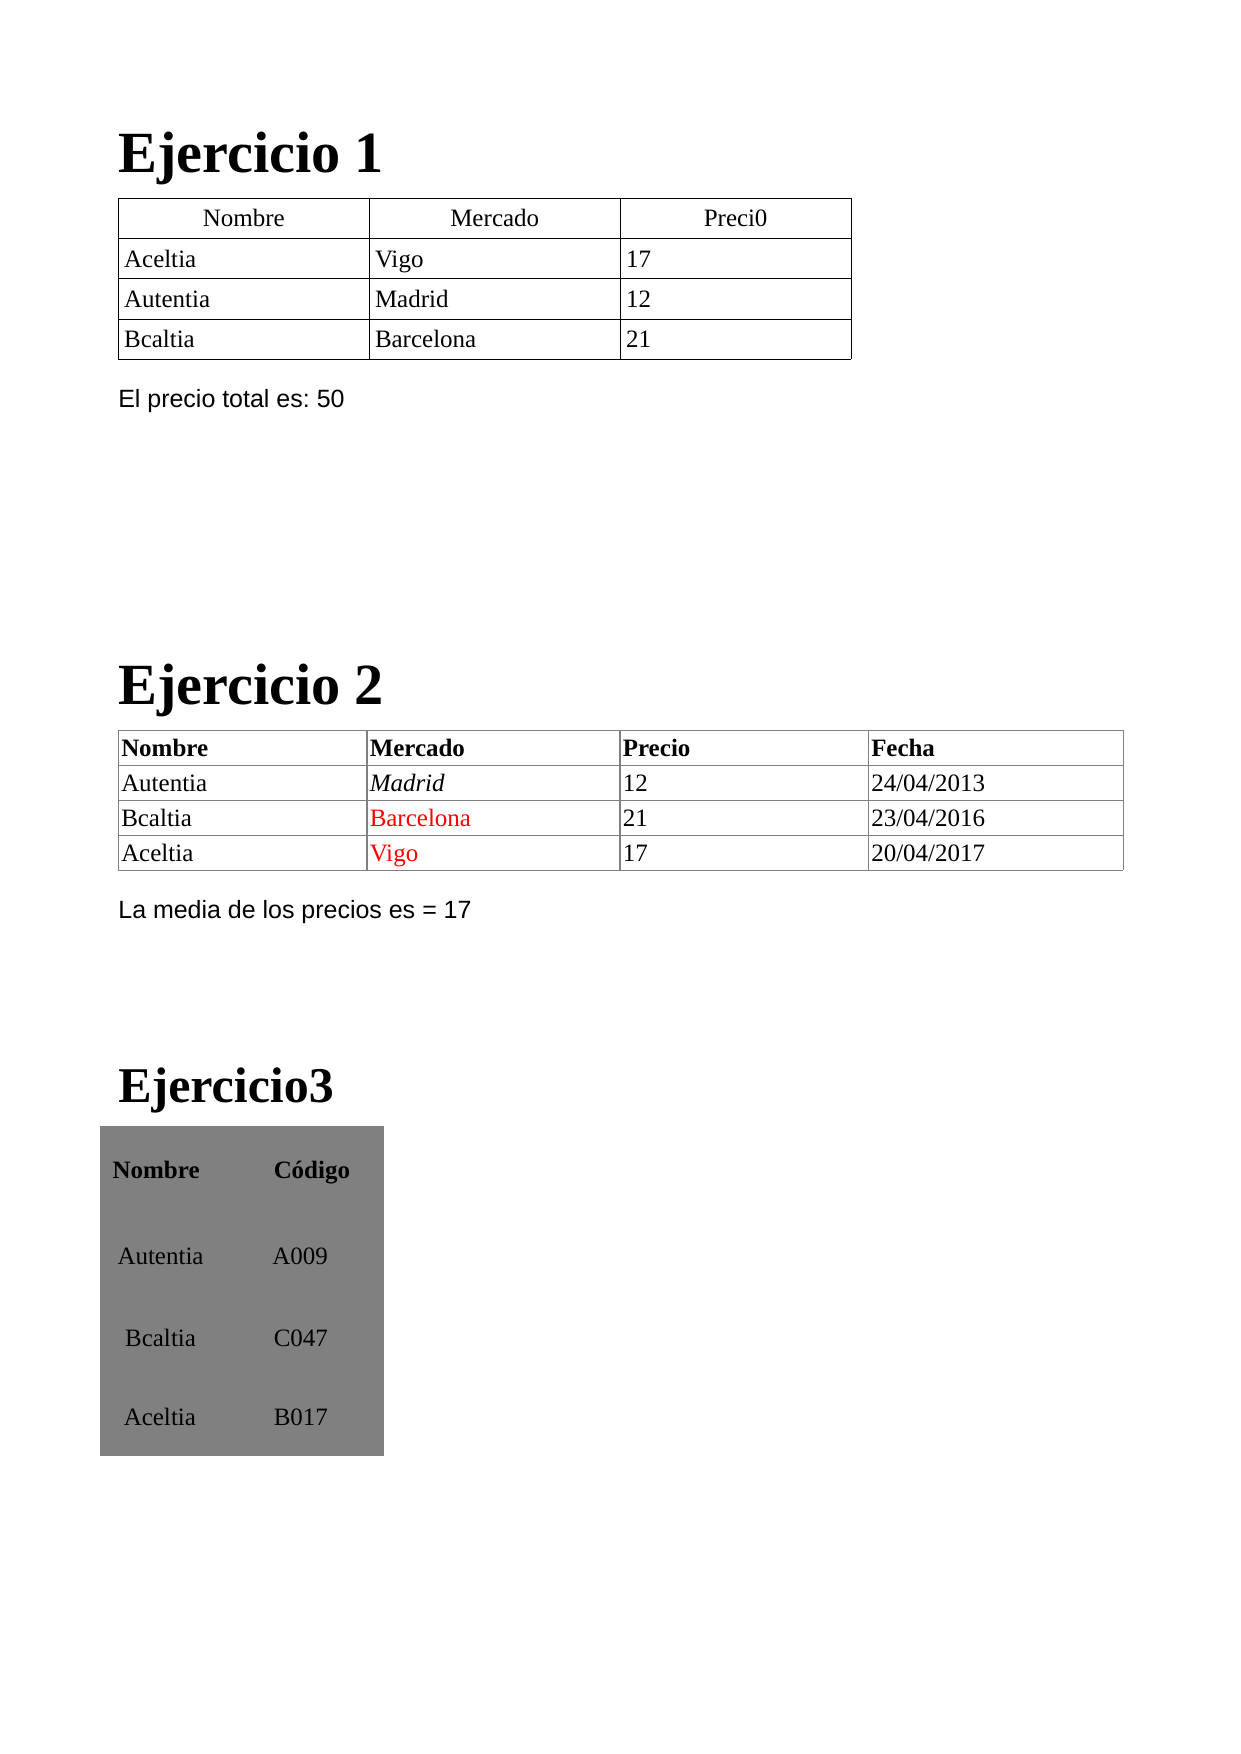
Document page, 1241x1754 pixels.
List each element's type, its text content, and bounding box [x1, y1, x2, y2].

table_cell Autentia [119, 279, 369, 319]
table_cell Bcaltia [100, 1299, 236, 1377]
table_cell Madrid [370, 279, 620, 319]
table_cell 21 [621, 320, 851, 359]
table_cell 17 [621, 836, 868, 869]
table_cell Autentia [119, 766, 366, 799]
subtitle Ejercicio 2 [118, 650, 1122, 717]
table_header Nombre [119, 731, 366, 764]
table_cell 12 [621, 279, 851, 319]
table_cell B017 [236, 1377, 384, 1456]
table_cell Barcelona [368, 801, 619, 834]
table_cell Vigo [370, 239, 620, 278]
subtitle Ejercicio 1 [118, 118, 1122, 185]
subtitle El precio total es: 50 [118, 384, 1122, 413]
table_cell Aceltia [119, 239, 369, 278]
table_cell Autentia [100, 1213, 236, 1299]
table_header Preci0 [621, 199, 851, 238]
table_cell 20/04/2017 [869, 836, 1123, 869]
table_header Precio [621, 731, 868, 764]
table_cell 12 [621, 766, 868, 799]
table_header Fecha [869, 731, 1123, 764]
table_cell Aceltia [119, 836, 366, 869]
table_cell A009 [236, 1213, 384, 1299]
subtitle Ejercicio3 [118, 1056, 1122, 1114]
table_cell 21 [621, 801, 868, 834]
table_header Nombre [100, 1126, 236, 1212]
table_header Nombre [119, 199, 369, 238]
table_cell 23/04/2016 [869, 801, 1123, 834]
table_header Código [236, 1126, 384, 1212]
table_cell 24/04/2013 [869, 766, 1123, 799]
table_cell Aceltia [100, 1377, 236, 1456]
table_cell Madrid [368, 766, 619, 799]
table_cell Bcaltia [119, 801, 366, 834]
table_cell Vigo [368, 836, 619, 869]
table_cell Barcelona [370, 320, 620, 359]
table_cell 17 [621, 239, 851, 278]
table_cell Bcaltia [119, 320, 369, 359]
table_cell C047 [236, 1299, 384, 1377]
table_header Mercado [370, 199, 620, 238]
table_header Mercado [368, 731, 619, 764]
subtitle La media de los precios es = 17 [118, 895, 1122, 924]
